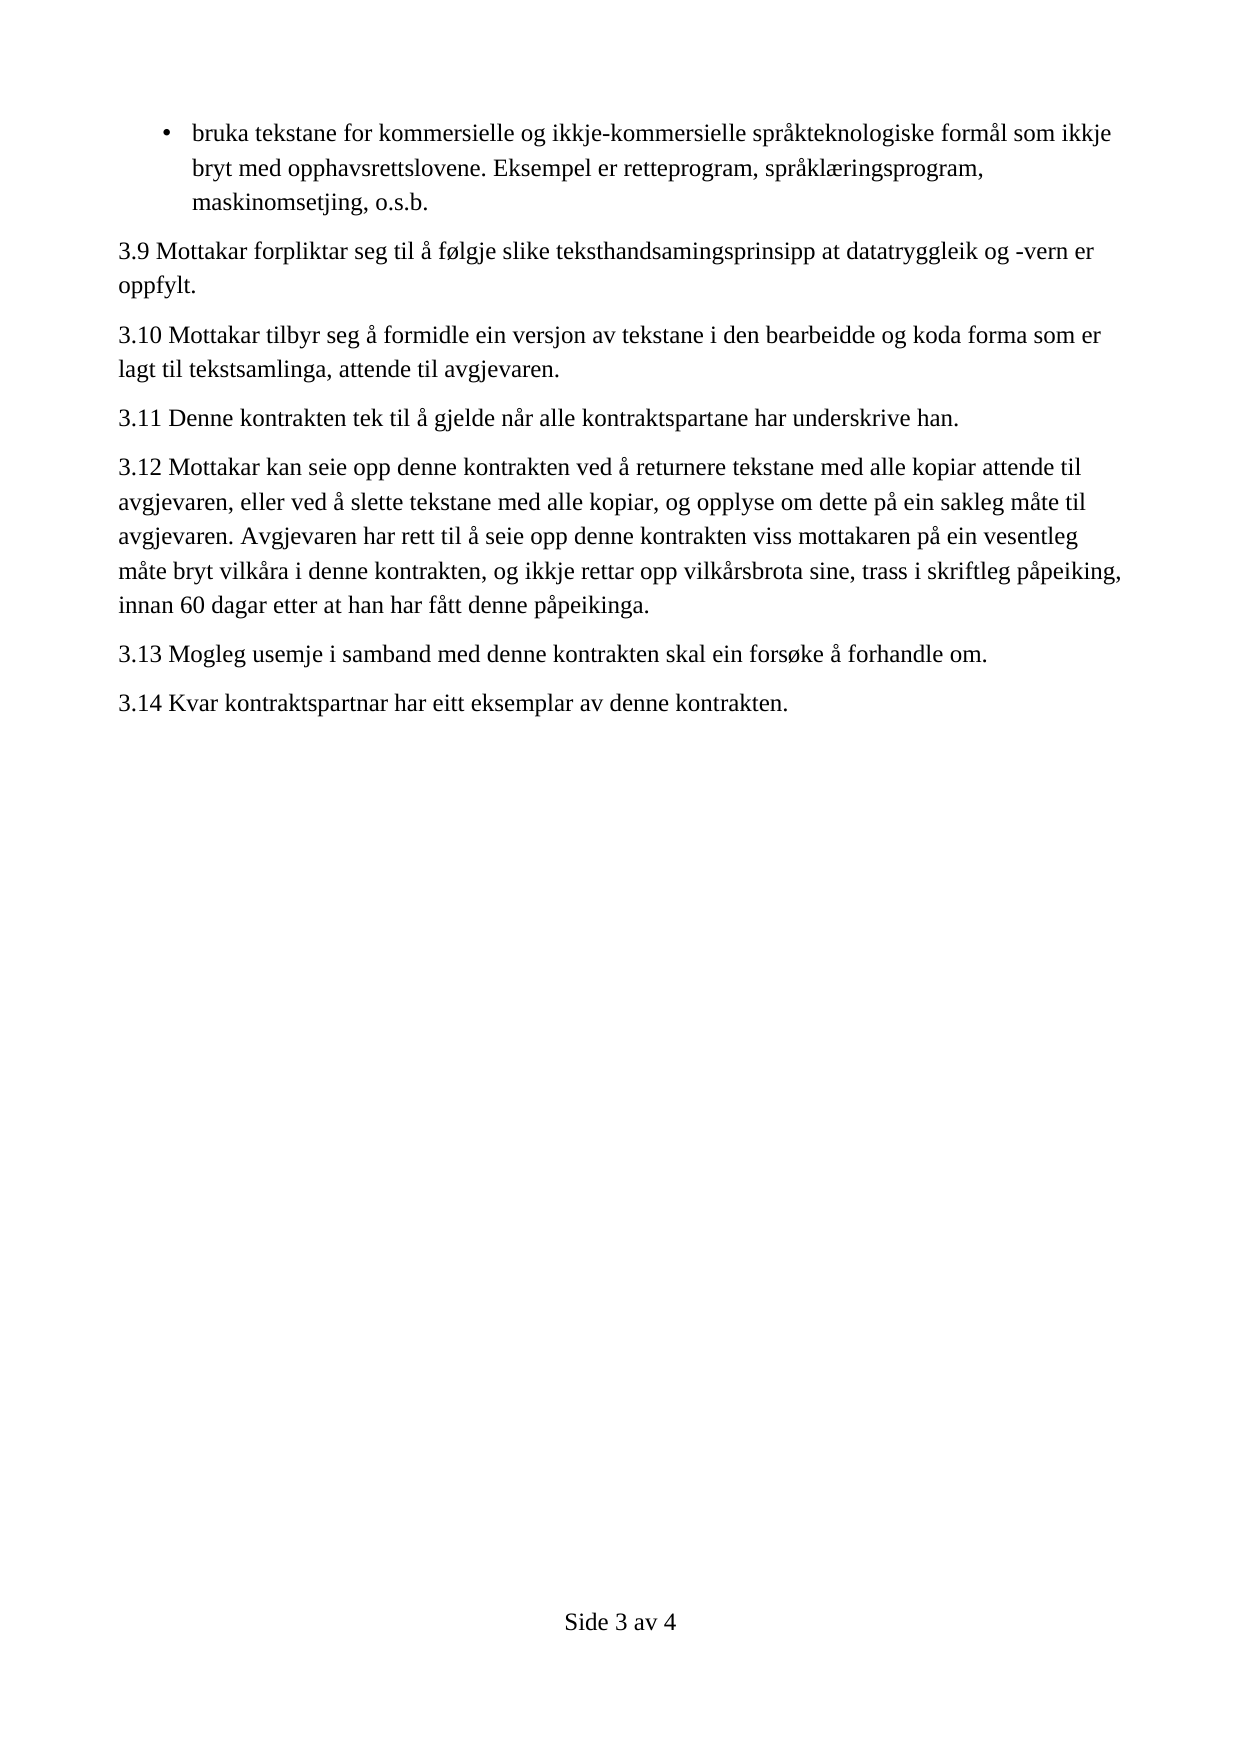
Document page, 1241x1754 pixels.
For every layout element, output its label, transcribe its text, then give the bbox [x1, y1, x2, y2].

text 3.11 Denne kontrakten tek til å gjelde når alle kontraktspartane har underskrive han. [118, 403, 1122, 432]
text 3.9 Mottakar forpliktar seg til å følgje slike teksthandsamingsprinsipp at datatryggleik og -vern er oppfylt. [118, 236, 1122, 299]
text 3.14 Kvar kontraktspartnar har eitt eksemplar av denne kontrakten. [118, 688, 1122, 717]
text 3.12 Mottakar kan seie opp denne kontrakten ved å returnere tekstane med alle kopiar attende til avgjevaren, eller ved å slette tekstane med alle kopiar, og opplyse om dette på ein sakleg måte til avgjevaren. Avgjevaren har rett til å seie opp denne kontrakten viss mottakaren på ein vesentleg måte bryt vilkåra i denne kontrakten, og ikkje rettar opp vilkårsbrota sine, trass i skriftleg påpeiking, innan 60 dagar etter at han har fått denne påpeikinga. [118, 452, 1122, 619]
list bruka tekstane for kommersielle og ikkje-kommersielle språkteknologiske formål som ikkje bryt med opphavsrettslovene. Eksempel er retteprogram, språklæringsprogram, maskinomsetjing, o.s.b. [162, 118, 1122, 216]
text 3.13 Mogleg usemje i samband med denne kontrakten skal ein forsøke å forhandle om. [118, 639, 1122, 668]
text 3.10 Mottakar tilbyr seg å formidle ein versjon av tekstane i den bearbeidde og koda forma som er lagt til tekstsamlinga, attende til avgjevaren. [118, 320, 1122, 383]
